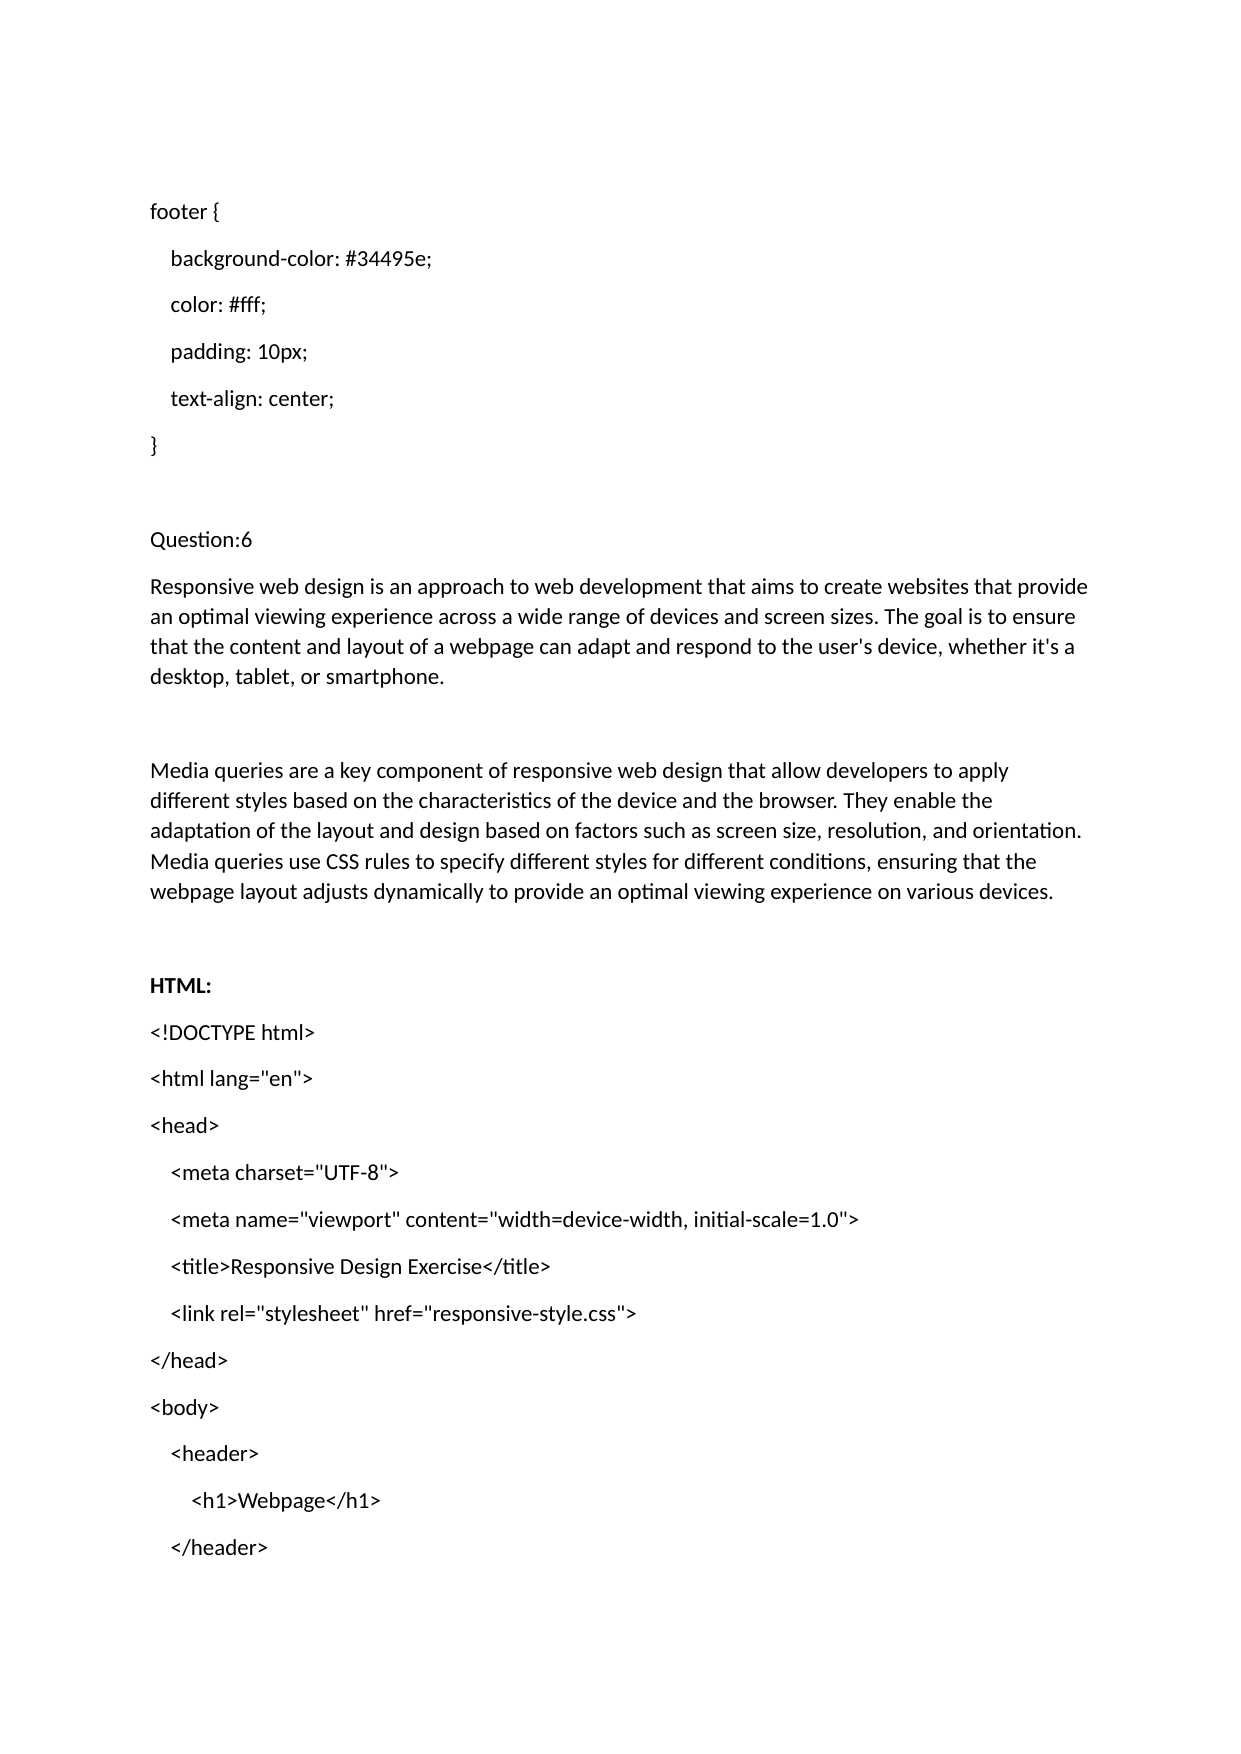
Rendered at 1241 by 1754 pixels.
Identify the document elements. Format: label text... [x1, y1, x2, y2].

text color: #fff; [150, 291, 1090, 319]
text HTML: [150, 971, 1090, 999]
text <html lang="en"> [150, 1064, 1090, 1093]
text } [150, 431, 1090, 459]
list Question:6 [150, 525, 1090, 553]
text <head> [150, 1111, 1090, 1139]
text <h1>Webpage</h1> [150, 1486, 1090, 1514]
text <meta charset="UTF-8"> [150, 1158, 1090, 1186]
text footer { [150, 197, 1090, 225]
text text-align: center; [150, 384, 1090, 412]
text padding: 10px; [150, 337, 1090, 366]
text background-color: #34495e; [150, 244, 1090, 272]
text <header> [150, 1439, 1090, 1468]
text <title>Responsive Design Exercise</title> [150, 1252, 1090, 1280]
text </head> [150, 1346, 1090, 1374]
text </header> [150, 1533, 1090, 1561]
text <link rel="stylesheet" href="responsive-style.css"> [150, 1299, 1090, 1327]
text <body> [150, 1393, 1090, 1421]
text <meta name="viewport" content="width=device-width, initial-scale=1.0"> [150, 1205, 1090, 1233]
text Responsive web design is an approach to web development that aims to create websites that provide an optimal viewing experience across a wide range of devices and screen sizes. The goal is to ensure that the content and layout of a webpage can adapt and respond to the user's device, whether it's a desktop, tablet, or smartphone. [150, 572, 1090, 691]
text Media queries are a key component of responsive web design that allow developers to apply different styles based on the characteristics of the device and the browser. They enable the adaptation of the layout and design based on factors such as screen size, resolution, and orientation. Media queries use CSS rules to specify different styles for different conditions, ensuring that the webpage layout adjusts dynamically to provide an optimal viewing experience on various devices. [150, 756, 1090, 905]
text <!DOCTYPE html> [150, 1018, 1090, 1046]
